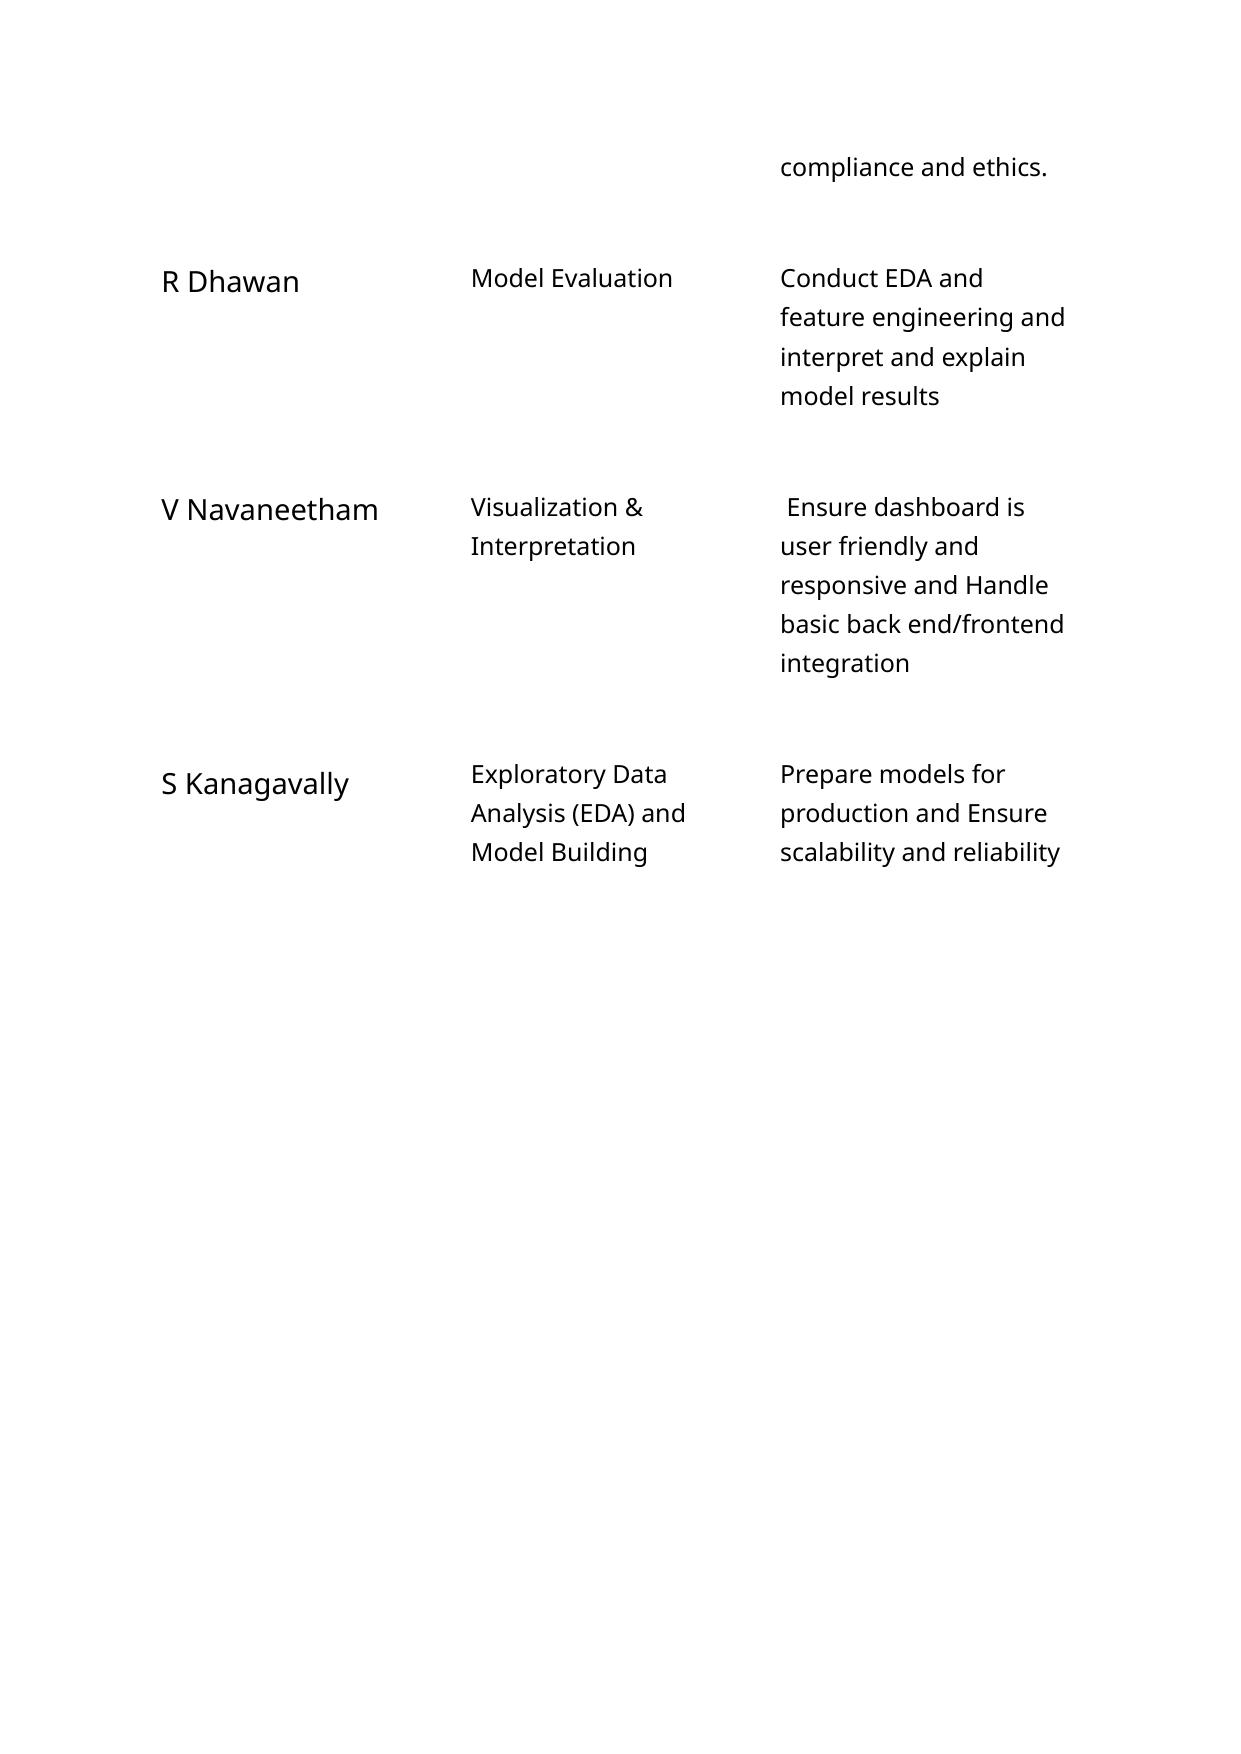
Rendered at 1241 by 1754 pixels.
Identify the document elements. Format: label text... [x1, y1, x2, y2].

table_cell Visualization & Interpretation [459, 433, 769, 701]
table_cell Exploratory Data Analysis (EDA) and Model Building [459, 701, 769, 890]
table_cell Model Evaluation [459, 205, 769, 433]
table_cell Ensure dashboard is user friendly and responsive and Handle basic back end/frontend integration [769, 433, 1078, 701]
table_cell [459, 150, 769, 205]
table_cell [150, 150, 459, 205]
table_cell Prepare models for production and Ensure scalability and reliability [769, 701, 1078, 890]
table_cell compliance and ethics. [769, 150, 1078, 205]
table_cell S Kanagavally [150, 701, 459, 890]
table_cell R Dhawan [150, 205, 459, 433]
table_cell Conduct EDA and feature engineering and interpret and explain model results [769, 205, 1078, 433]
table_cell V Navaneetham [150, 433, 459, 701]
